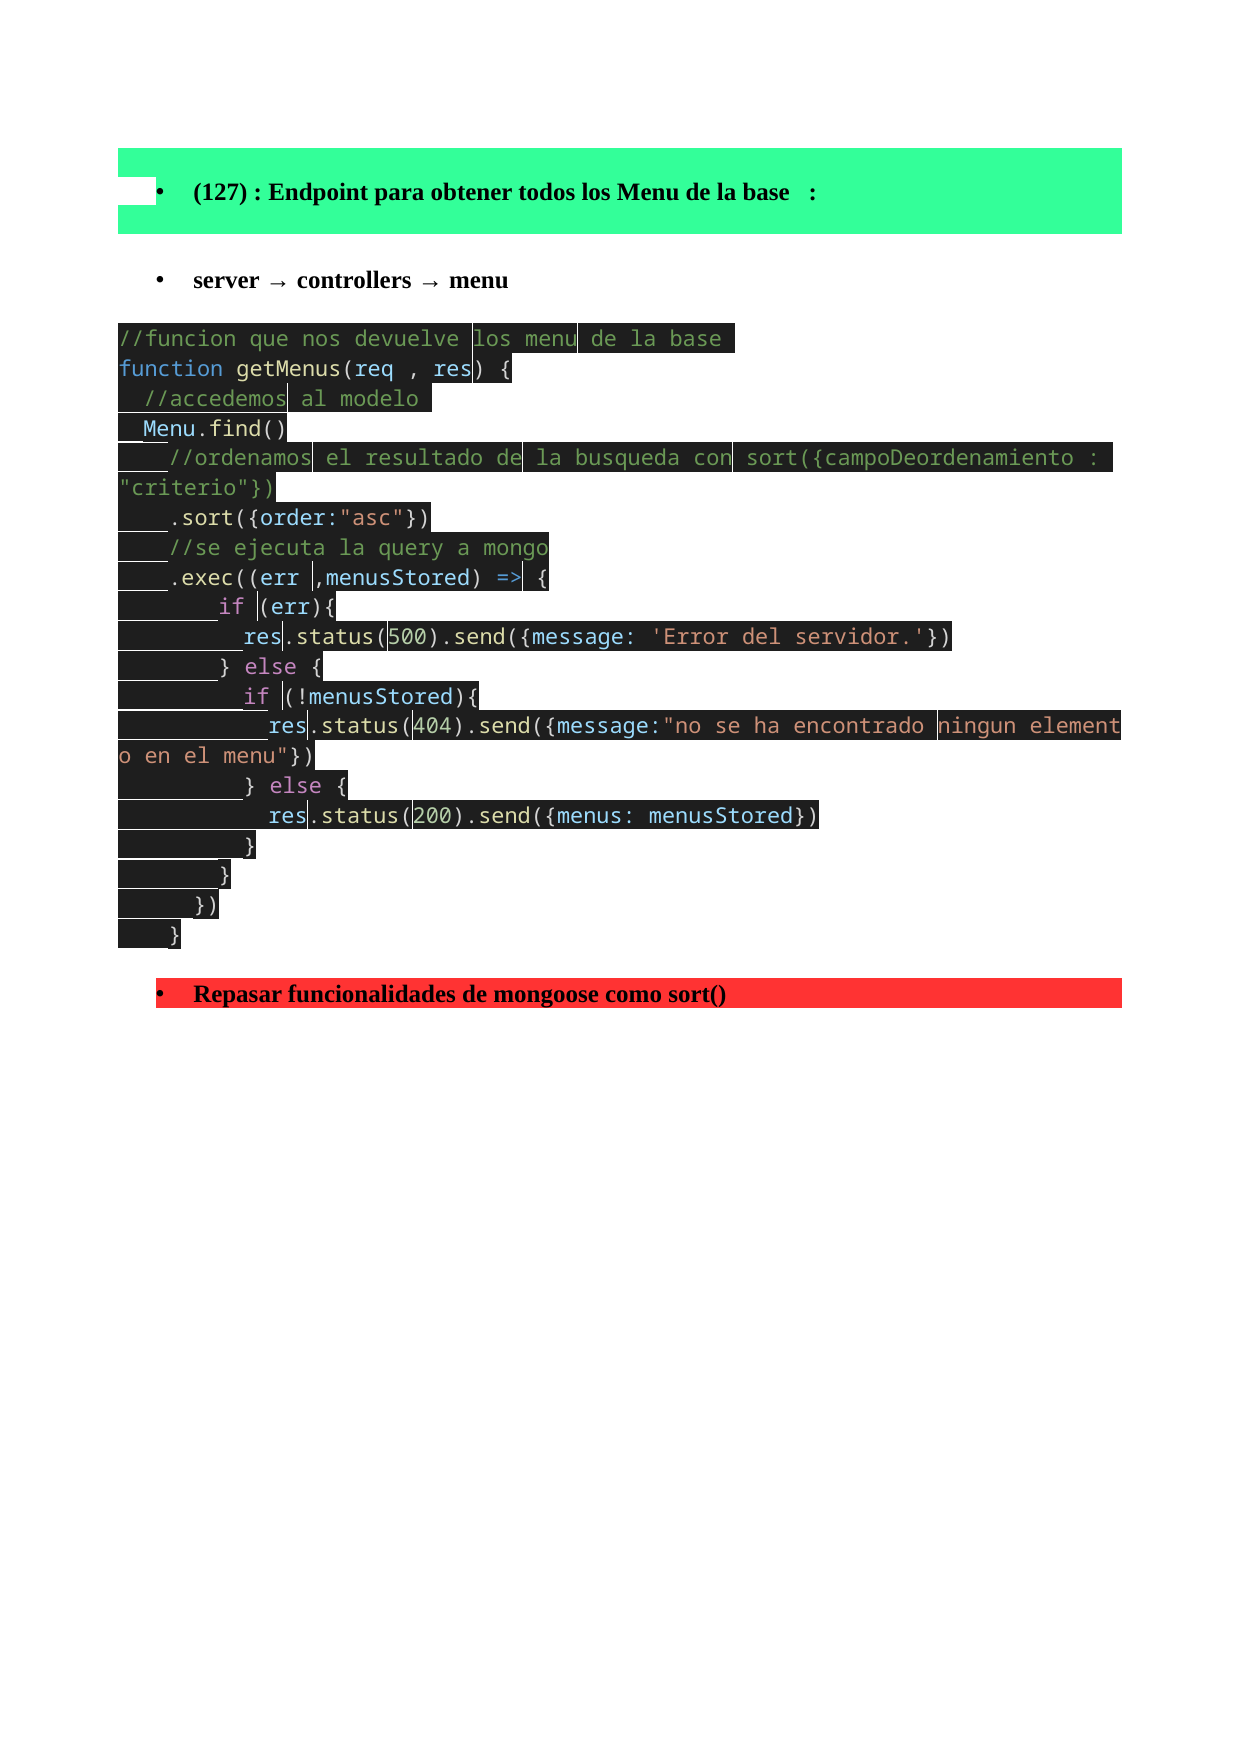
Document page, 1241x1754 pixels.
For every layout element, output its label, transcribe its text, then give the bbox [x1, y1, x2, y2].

text res.status(200).send({menus: menusStored}) [118, 800, 1122, 829]
text .exec((err ,menusStored) => { [118, 561, 1122, 591]
list (127) : Endpoint para obtener todos los Menu de la base : [156, 177, 1122, 205]
text } [118, 859, 1122, 889]
text //funcion que nos devuelve los menu de la base [118, 323, 1122, 353]
text } else { [118, 651, 1122, 681]
text //ordenamos el resultado de la busqueda con sort({campoDeordenamiento : "criterio"}) [118, 442, 1122, 502]
list Repasar funcionalidades de mongoose como sort() [156, 978, 1122, 1008]
text if (!menusStored){ [118, 681, 1122, 710]
text res.status(500).send({message: 'Error del servidor.'}) [118, 621, 1122, 651]
list server → controllers → menu [156, 264, 1122, 293]
text if (err){ [118, 591, 1122, 621]
text } else { [118, 770, 1122, 800]
text //se ejecuta la query a mongo [118, 532, 1122, 561]
text } [118, 919, 1122, 949]
text }) [118, 889, 1122, 919]
text res.status(404).send({message:"no se ha encontrado ningun elemento en el menu"}) [118, 710, 1122, 770]
text Menu.find() [118, 412, 1122, 442]
text } [118, 829, 1122, 859]
text .sort({order:"asc"}) [118, 502, 1122, 532]
text //accedemos al modelo [118, 383, 1122, 412]
text function getMenus(req , res) { [118, 353, 1122, 383]
